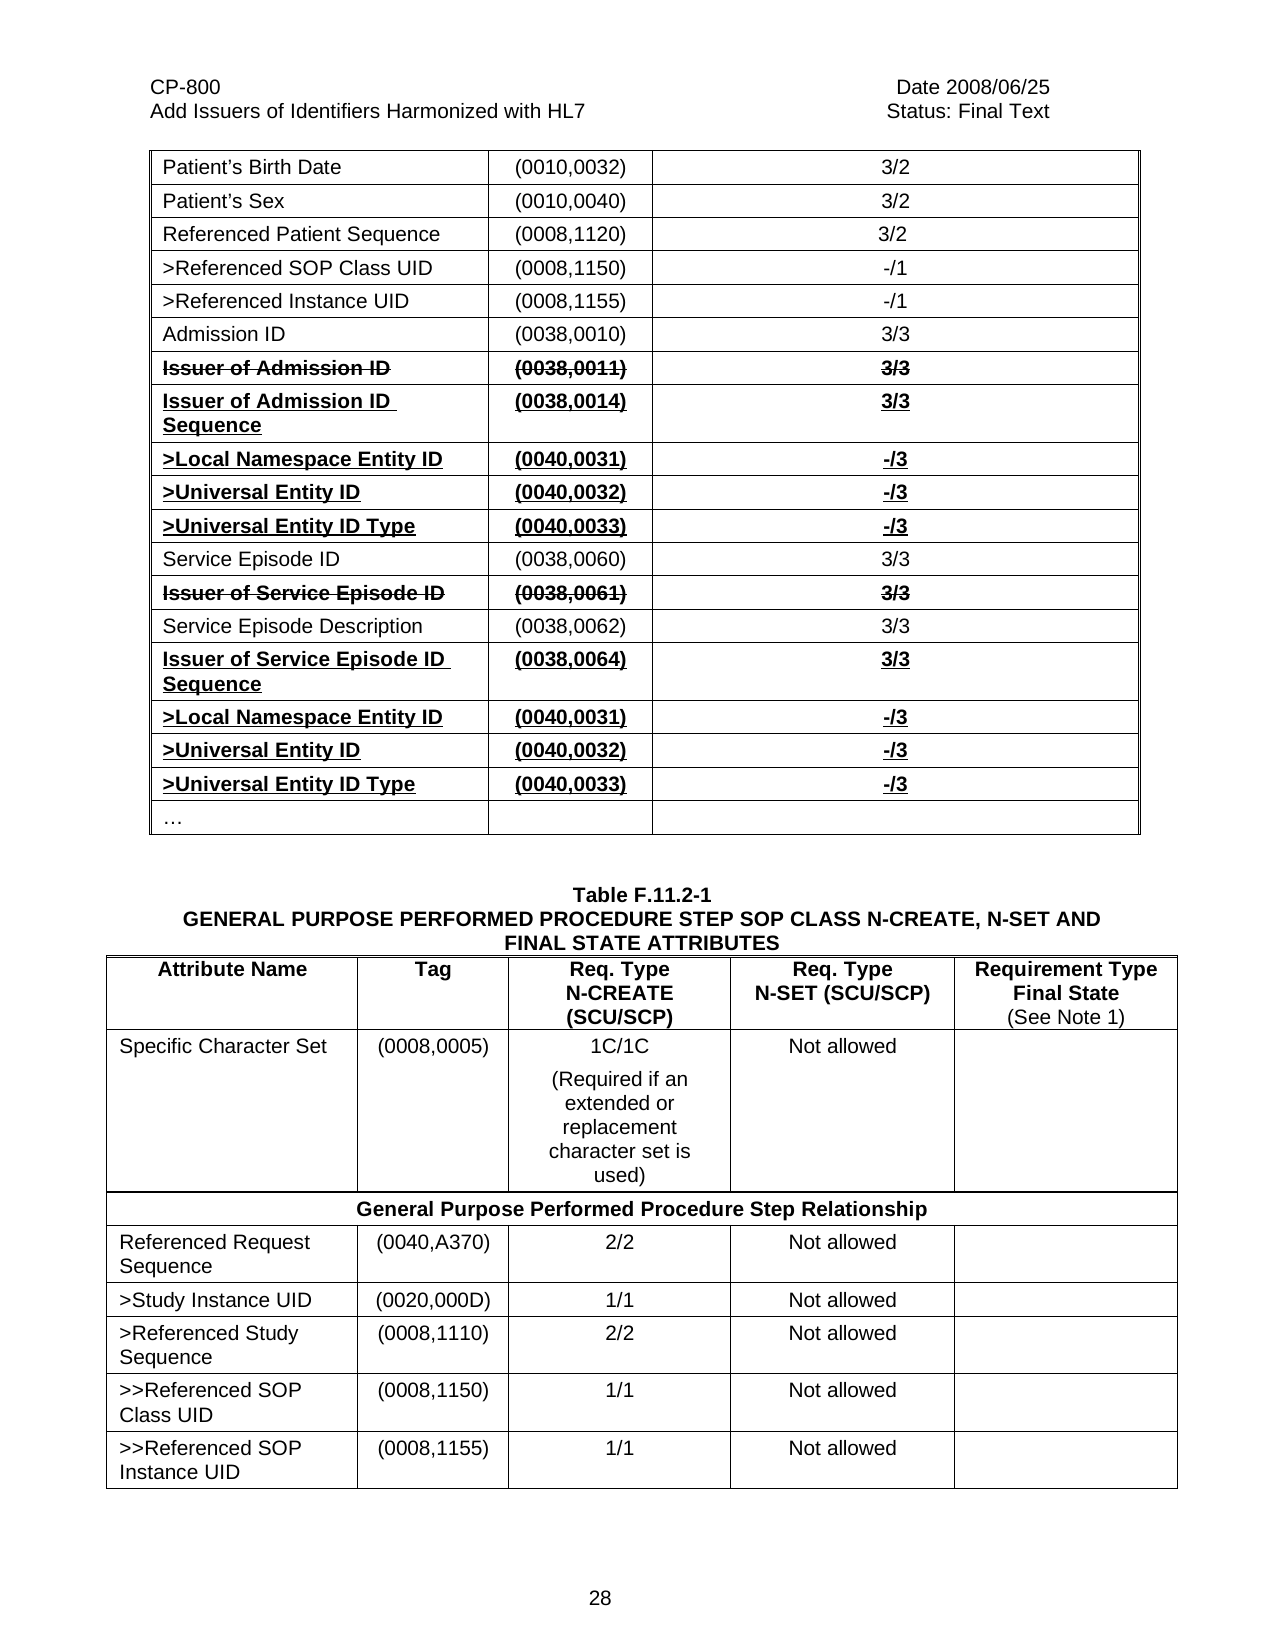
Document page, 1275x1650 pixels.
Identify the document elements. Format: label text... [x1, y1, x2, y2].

table_cell (0008,1155) [358, 1432, 508, 1488]
table_cell [955, 1030, 1177, 1191]
table_header Requirement Type Final State (See Note 1) [955, 958, 1177, 1029]
table_cell (0008,1150) [358, 1374, 508, 1431]
table_cell >Study Instance UID [107, 1283, 357, 1316]
table_cell [489, 801, 652, 833]
table_cell (0040,0033) [489, 768, 652, 800]
table_cell (0038,0014) [489, 385, 652, 442]
table_cell Patient’s Sex [152, 185, 488, 217]
table_cell >Referenced Instance UID [152, 285, 488, 317]
table_cell … [152, 801, 488, 833]
table_cell 1C/1C (Required if an extended or replacement character set is used) [509, 1030, 730, 1191]
table_cell 1/1 [509, 1283, 730, 1316]
table_cell (0038,0062) [489, 610, 652, 642]
table_cell >Universal Entity ID [152, 476, 488, 508]
table_cell -/3 [653, 734, 1138, 767]
table_cell General Purpose Performed Procedure Step Relationship [107, 1193, 1177, 1225]
table_cell 3/3 [653, 318, 1138, 351]
table_cell Not allowed [731, 1283, 954, 1316]
table_cell (0008,1120) [489, 218, 652, 250]
table_cell -/3 [653, 701, 1138, 733]
table_cell >Universal Entity ID Type [152, 510, 488, 542]
table_cell Referenced Request Sequence [107, 1226, 357, 1282]
table_cell >Local Namespace Entity ID [152, 443, 488, 475]
table_cell 3/3 [653, 385, 1138, 442]
table_cell >Referenced SOP Class UID [152, 251, 488, 284]
table_cell (0038,0010) [489, 318, 652, 351]
table_cell 3/2 [653, 151, 1138, 183]
table_cell [955, 1374, 1177, 1431]
table_cell Not allowed [731, 1374, 954, 1431]
table_cell >Universal Entity ID [152, 734, 488, 767]
table_cell Not allowed [731, 1317, 954, 1373]
table_cell Issuer of Admission ID Sequence [152, 385, 488, 442]
table_cell 3/3 [653, 643, 1138, 700]
table_cell -/3 [653, 443, 1138, 475]
table_cell >Local Namespace Entity ID [152, 701, 488, 733]
table_cell Admission ID [152, 318, 488, 351]
table_cell (0040,0032) [489, 734, 652, 767]
table_cell -/1 [653, 285, 1138, 317]
table_cell 3/3 [653, 576, 1138, 609]
table_header Tag [358, 958, 508, 1029]
table_cell Specific Character Set [107, 1030, 357, 1191]
table_cell (0038,0064) [489, 643, 652, 700]
table_cell -/3 [653, 476, 1138, 508]
table_cell (0038,0060) [489, 543, 652, 575]
table_cell Issuer of Service Episode ID [152, 576, 488, 609]
table_cell -/3 [653, 768, 1138, 800]
table_cell 2/2 [509, 1317, 730, 1373]
table_cell (0040,0033) [489, 510, 652, 542]
table_cell 2/2 [509, 1226, 730, 1282]
title Table F.11.2-1 GENERAL PURPOSE PERFORMED PROCEDURE STEP SOP CLASS N-CREATE, N-SET AND FINAL STATE ATTRIBUTES [150, 883, 1134, 955]
table_cell [955, 1432, 1177, 1488]
table_cell (0010,0032) [489, 151, 652, 183]
table_cell (0040,0031) [489, 443, 652, 475]
table_cell 3/2 [653, 218, 1138, 250]
table_cell >Referenced Study Sequence [107, 1317, 357, 1373]
table_cell Issuer of Admission ID [152, 352, 488, 384]
table_cell 1/1 [509, 1432, 730, 1488]
table_cell 3/3 [653, 543, 1138, 575]
table_cell [653, 801, 1138, 833]
table_cell (0040,A370) [358, 1226, 508, 1282]
table_cell >>Referenced SOP Instance UID [107, 1432, 357, 1488]
table_cell (0008,1150) [489, 251, 652, 284]
table_cell Patient’s Birth Date [152, 151, 488, 183]
table_cell -/3 [653, 510, 1138, 542]
table_cell >Universal Entity ID Type [152, 768, 488, 800]
table_cell Not allowed [731, 1030, 954, 1191]
table_cell Referenced Patient Sequence [152, 218, 488, 250]
table_cell Issuer of Service Episode ID Sequence [152, 643, 488, 700]
table_cell Service Episode Description [152, 610, 488, 642]
table_cell Service Episode ID [152, 543, 488, 575]
table_cell (0008,0005) [358, 1030, 508, 1191]
table_cell Not allowed [731, 1226, 954, 1282]
table_cell 3/3 [653, 610, 1138, 642]
table_header Req. Type N-SET (SCU/SCP) [731, 958, 954, 1029]
table_cell (0040,0031) [489, 701, 652, 733]
table_cell 3/3 [653, 352, 1138, 384]
table_cell [955, 1317, 1177, 1373]
table_header Attribute Name [107, 958, 357, 1029]
table_cell 3/2 [653, 185, 1138, 217]
table_cell >>Referenced SOP Class UID [107, 1374, 357, 1431]
table_cell (0010,0040) [489, 185, 652, 217]
table_cell (0020,000D) [358, 1283, 508, 1316]
table_cell [955, 1226, 1177, 1282]
table_cell (0038,0011) [489, 352, 652, 384]
table_cell (0008,1110) [358, 1317, 508, 1373]
table_cell (0040,0032) [489, 476, 652, 508]
table_cell 1/1 [509, 1374, 730, 1431]
table_cell Not allowed [731, 1432, 954, 1488]
table_cell [955, 1283, 1177, 1316]
table_cell (0038,0061) [489, 576, 652, 609]
table_cell -/1 [653, 251, 1138, 284]
table_header Req. Type N-CREATE (SCU/SCP) [509, 958, 730, 1029]
table_cell (0008,1155) [489, 285, 652, 317]
